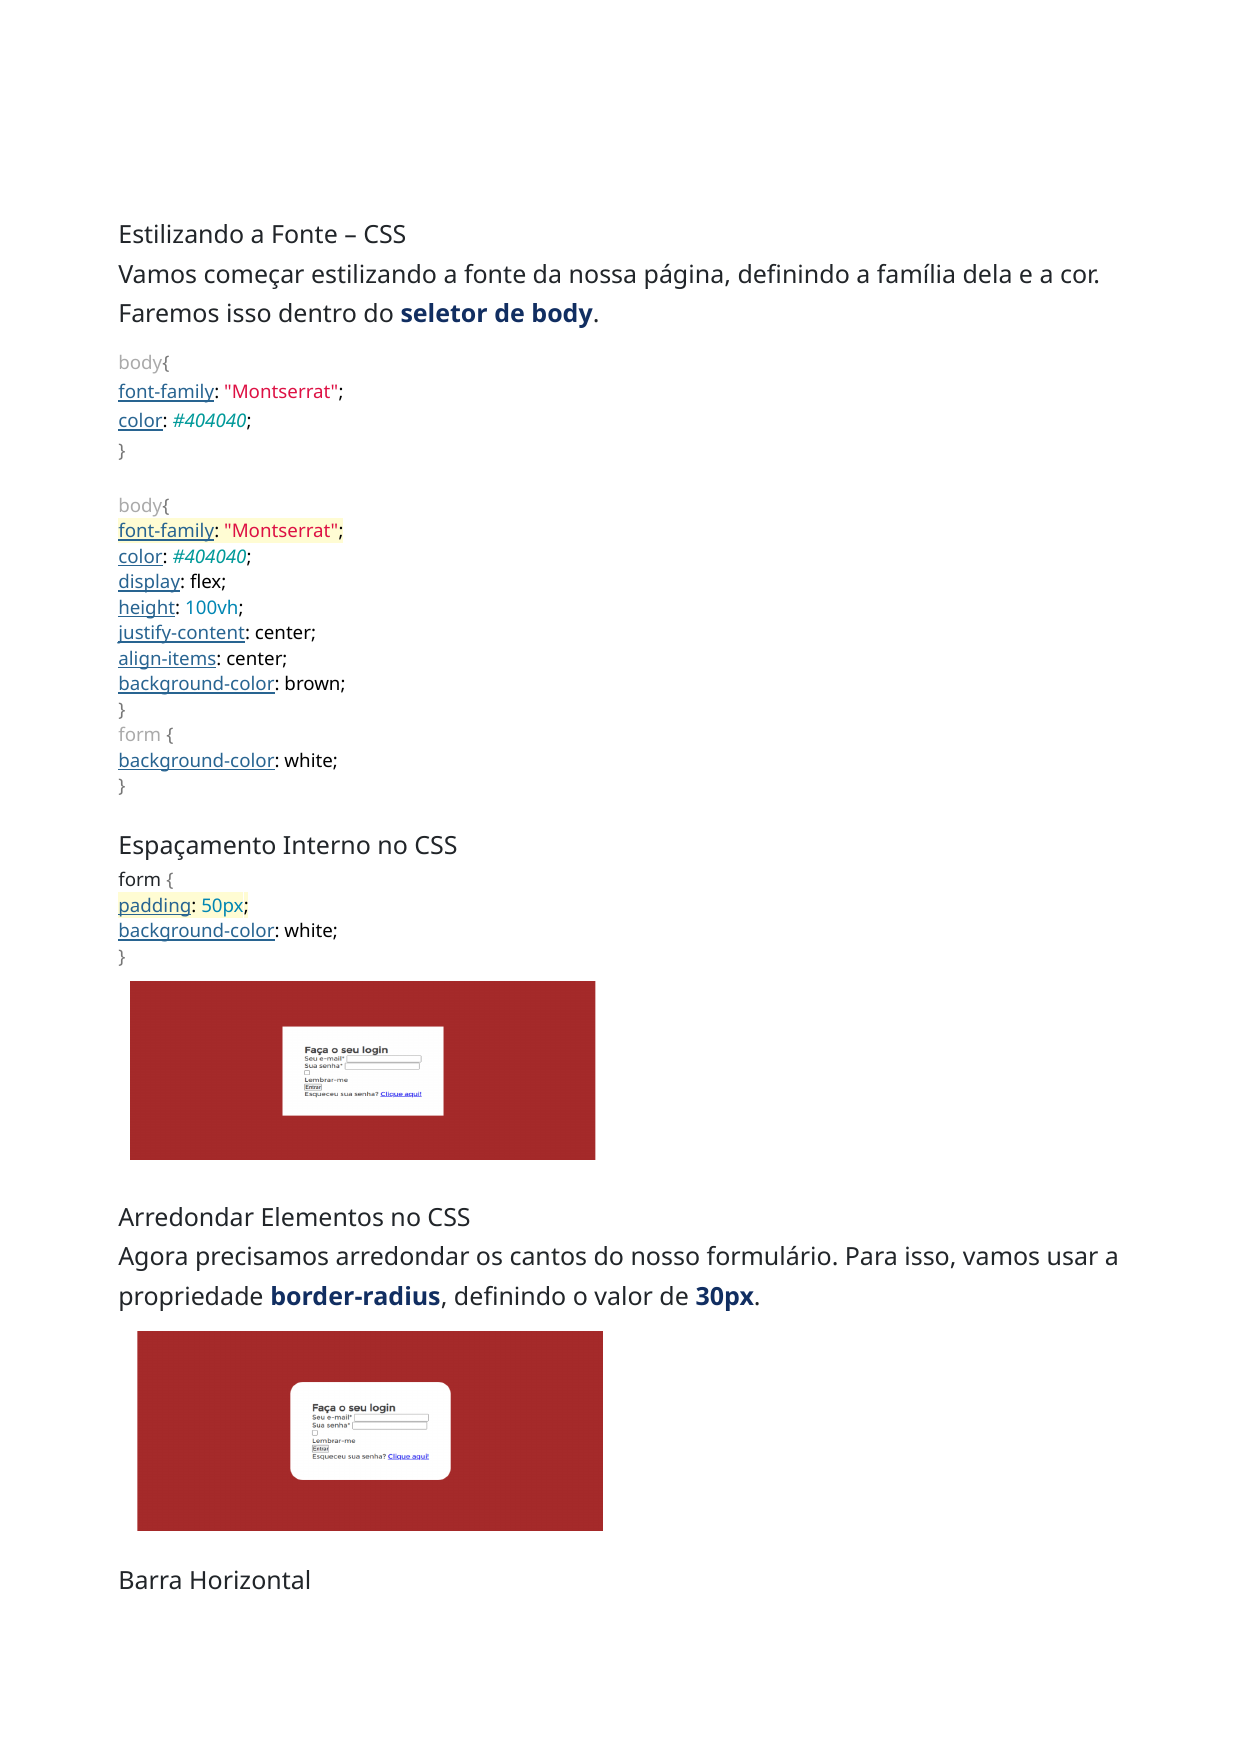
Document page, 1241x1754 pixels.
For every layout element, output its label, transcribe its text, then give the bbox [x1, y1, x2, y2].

picture [130, 981, 596, 1160]
text } [118, 696, 1122, 722]
text body{ [118, 349, 1122, 375]
text background-color: brown; [118, 671, 1122, 696]
text form { [118, 867, 1122, 892]
text Espaçamento Interno no CSS [118, 827, 1122, 861]
text background-color: white; [118, 747, 1122, 773]
text font-family: "Montserrat"; [118, 378, 1122, 404]
text color: #404040; [118, 543, 1122, 568]
text color: #404040; [118, 408, 1122, 433]
text } [118, 943, 1122, 969]
text font-family: "Montserrat"; [118, 517, 1122, 543]
text form { [118, 722, 1122, 747]
text Agora precisamos arredondar os cantos do nosso formulário. Para isso, vamos usar a propriedade border-radius, definindo o valor de 30px. [118, 1239, 1122, 1312]
text } [118, 437, 1122, 463]
text justify-content: center; [118, 619, 1122, 645]
text display: flex; [118, 568, 1122, 594]
text Vamos começar estilizando a fonte da nossa página, definindo a família dela e a cor. Faremos isso dentro do seletor de body. [118, 256, 1122, 329]
text } [118, 773, 1122, 798]
text Estilizando a Fonte – CSS [118, 217, 1122, 251]
text align-items: center; [118, 645, 1122, 671]
picture [137, 1331, 603, 1531]
text body{ [118, 492, 1122, 517]
text padding: 50px; [118, 892, 1122, 918]
text height: 100vh; [118, 594, 1122, 619]
text Barra Horizontal [118, 1563, 1122, 1597]
text background-color: white; [118, 918, 1122, 943]
text Arredondar Elementos no CSS [118, 1200, 1122, 1234]
